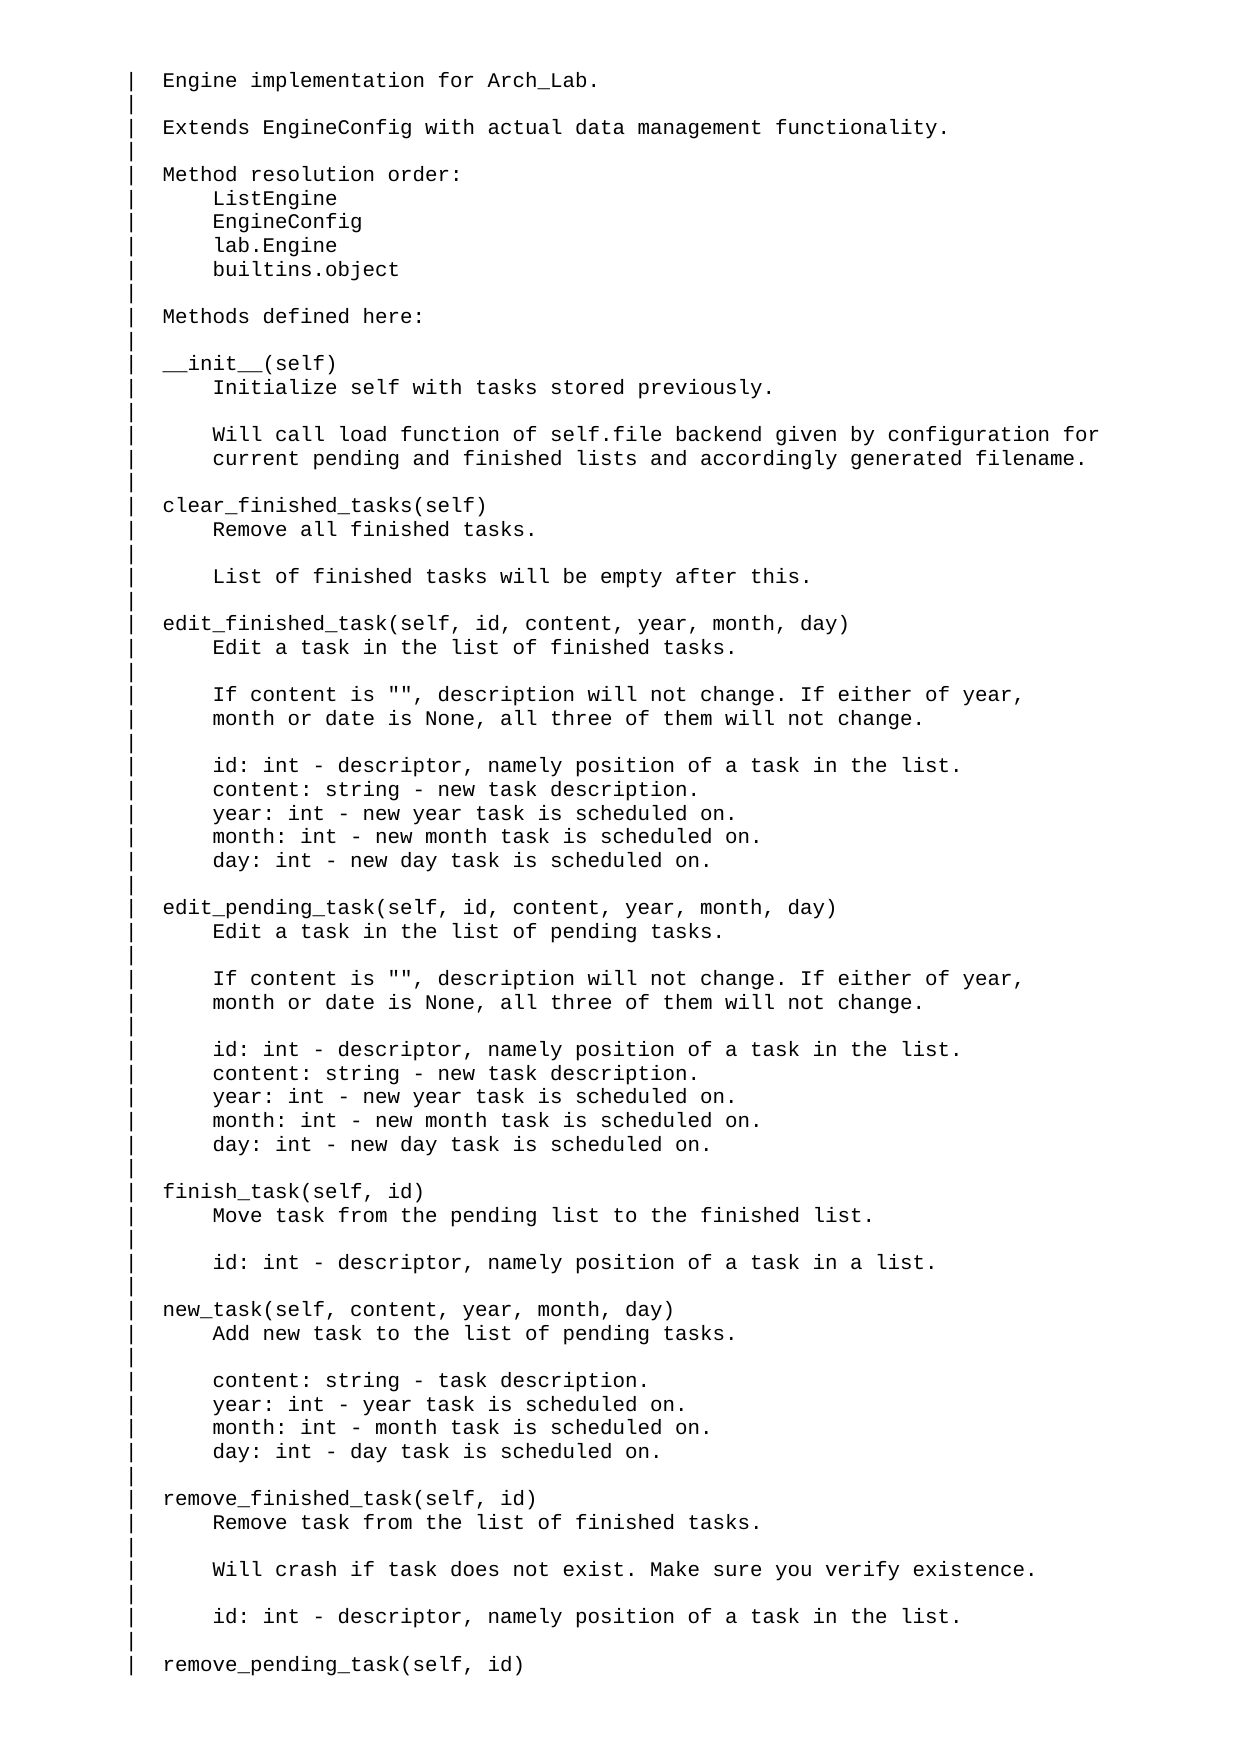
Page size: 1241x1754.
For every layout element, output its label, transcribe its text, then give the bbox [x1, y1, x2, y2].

text | [62, 1346, 1181, 1370]
text | id: int - descriptor, namely position of a task in the list. [62, 755, 1181, 779]
text | [62, 1015, 1181, 1039]
text | [62, 1630, 1181, 1654]
text | current pending and finished lists and accordingly generated filename. [62, 448, 1181, 472]
text | [62, 1228, 1181, 1252]
text | day: int - new day task is scheduled on. [62, 850, 1181, 873]
text | edit_pending_task(self, id, content, year, month, day) [62, 897, 1181, 921]
text | [62, 93, 1181, 117]
text | Add new task to the list of pending tasks. [62, 1323, 1181, 1346]
text | [62, 1583, 1181, 1607]
text | __init__(self) [62, 353, 1181, 377]
text | [62, 542, 1181, 566]
text | [62, 944, 1181, 968]
text | If content is "", description will not change. If either of year, [62, 684, 1181, 708]
text | [62, 1276, 1181, 1299]
text | month: int - new month task is scheduled on. [62, 1110, 1181, 1134]
text | day: int - new day task is scheduled on. [62, 1134, 1181, 1157]
text | [62, 141, 1181, 164]
text | clear_finished_tasks(self) [62, 495, 1181, 519]
text | year: int - new year task is scheduled on. [62, 803, 1181, 826]
text | id: int - descriptor, namely position of a task in the list. [62, 1607, 1181, 1630]
text | [62, 401, 1181, 424]
text | Will call load function of self.file backend given by configuration for [62, 424, 1181, 448]
text | Methods defined here: [62, 306, 1181, 330]
text | Engine implementation for Arch_Lab. [62, 69, 1181, 93]
text | year: int - new year task is scheduled on. [62, 1086, 1181, 1110]
text | ListEngine [62, 188, 1181, 211]
text | id: int - descriptor, namely position of a task in the list. [62, 1039, 1181, 1063]
text | edit_finished_task(self, id, content, year, month, day) [62, 613, 1181, 637]
text | content: string - new task description. [62, 779, 1181, 803]
text | Extends EngineConfig with actual data management functionality. [62, 117, 1181, 141]
text | year: int - year task is scheduled on. [62, 1394, 1181, 1417]
text | If content is "", description will not change. If either of year, [62, 968, 1181, 992]
text | Will crash if task does not exist. Make sure you verify existence. [62, 1559, 1181, 1583]
text | EngineConfig [62, 211, 1181, 235]
text | content: string - new task description. [62, 1063, 1181, 1086]
text | month or date is None, all three of them will not change. [62, 708, 1181, 732]
text | [62, 472, 1181, 495]
text | [62, 1465, 1181, 1488]
text | day: int - day task is scheduled on. [62, 1441, 1181, 1465]
text | id: int - descriptor, namely position of a task in a list. [62, 1252, 1181, 1276]
text | Remove task from the list of finished tasks. [62, 1512, 1181, 1536]
text | [62, 282, 1181, 306]
text | [62, 330, 1181, 353]
text | [62, 873, 1181, 897]
text | Initialize self with tasks stored previously. [62, 377, 1181, 401]
text | month: int - month task is scheduled on. [62, 1417, 1181, 1441]
text | builtins.object [62, 259, 1181, 282]
text | [62, 732, 1181, 755]
text | [62, 1536, 1181, 1559]
text | Remove all finished tasks. [62, 519, 1181, 542]
text | Method resolution order: [62, 164, 1181, 188]
text | content: string - task description. [62, 1370, 1181, 1394]
text | [62, 590, 1181, 613]
text | Edit a task in the list of pending tasks. [62, 921, 1181, 944]
text | Move task from the pending list to the finished list. [62, 1204, 1181, 1228]
text | Edit a task in the list of finished tasks. [62, 637, 1181, 661]
text | remove_pending_task(self, id) [62, 1654, 1181, 1677]
text | finish_task(self, id) [62, 1181, 1181, 1204]
text | new_task(self, content, year, month, day) [62, 1299, 1181, 1323]
text | month: int - new month task is scheduled on. [62, 826, 1181, 850]
text | month or date is None, all three of them will not change. [62, 992, 1181, 1015]
text | List of finished tasks will be empty after this. [62, 566, 1181, 590]
text | [62, 661, 1181, 684]
text | lab.Engine [62, 235, 1181, 259]
text | [62, 1157, 1181, 1181]
text | remove_finished_task(self, id) [62, 1488, 1181, 1512]
